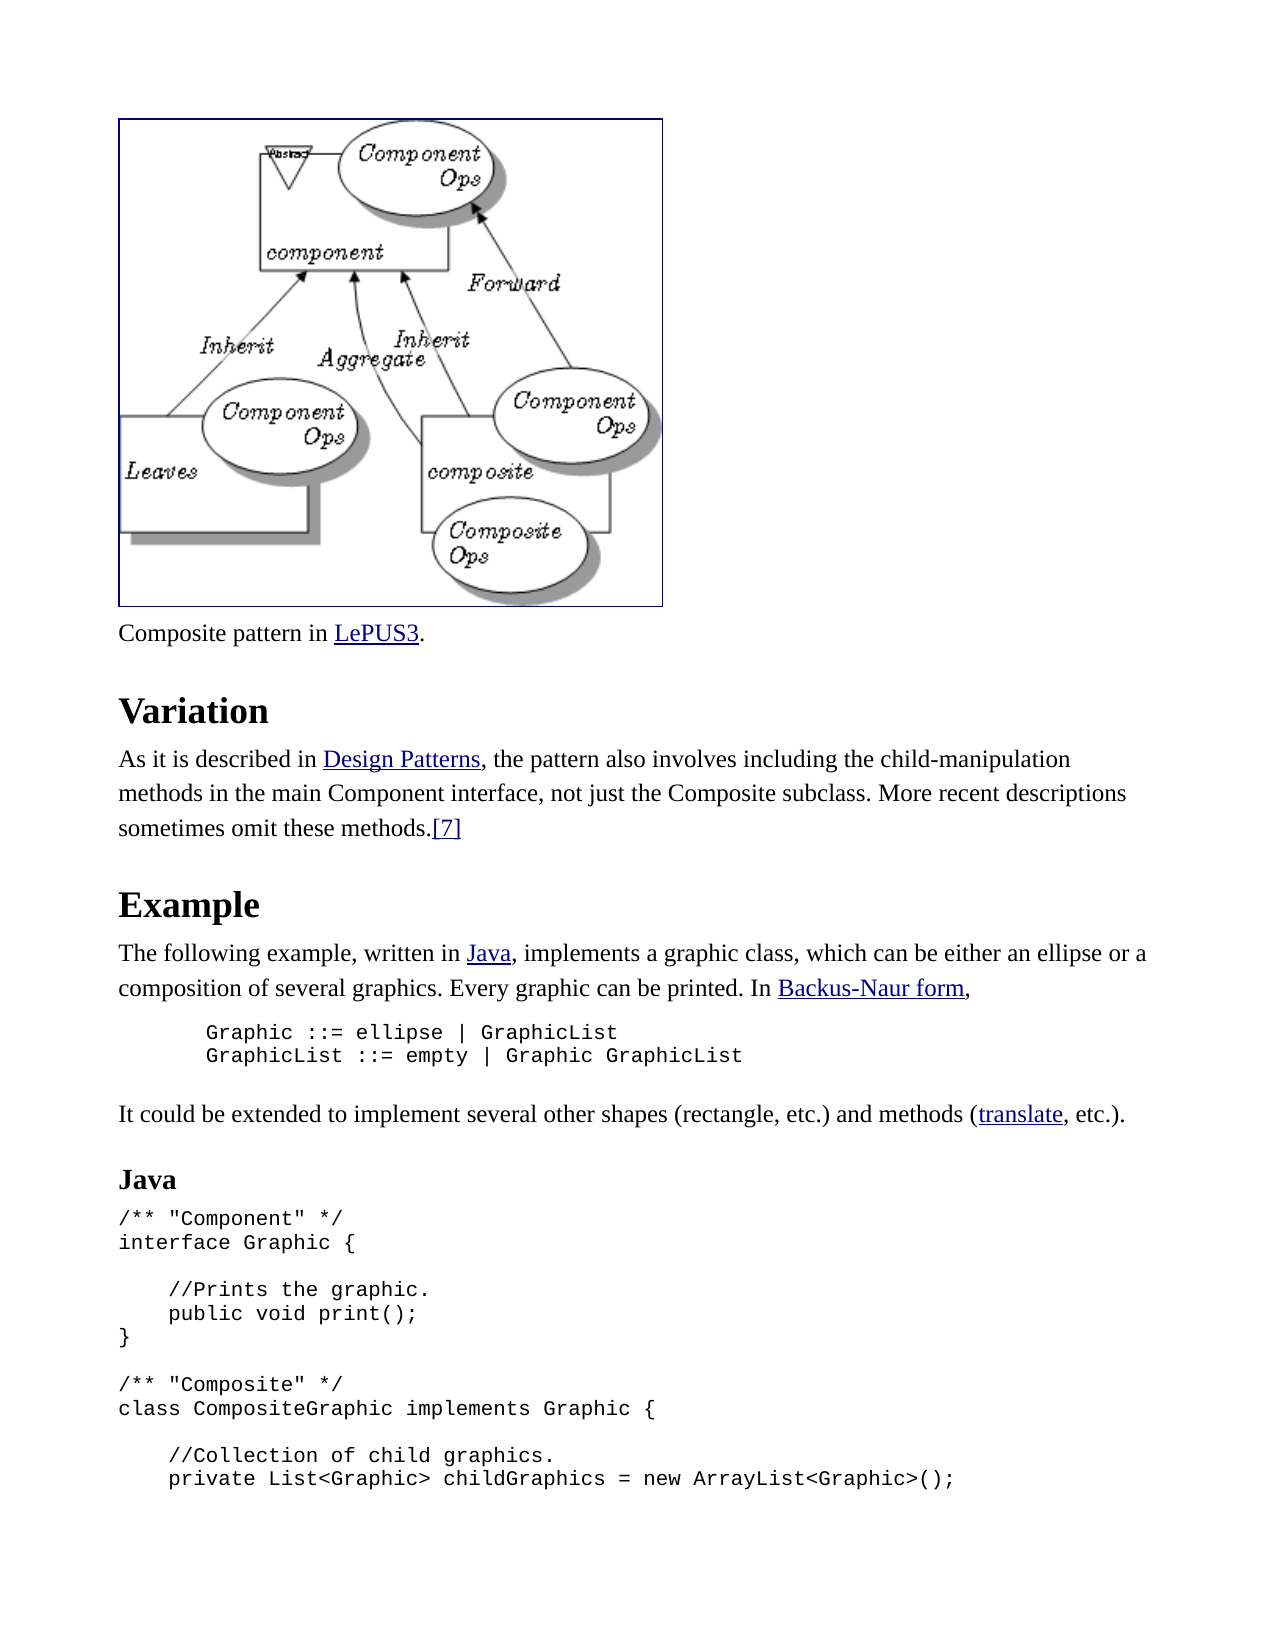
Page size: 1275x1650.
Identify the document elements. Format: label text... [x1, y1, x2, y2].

text The following example, written in Java, implements a graphic class, which can be either an ellipse or a composition of several graphics. Every graphic can be printed. In Backus-Naur form, [118, 938, 1157, 1002]
text //Prints the graphic. [118, 1279, 1157, 1303]
text private List<Graphic> childGraphics = new ArrayList<Graphic>(); [118, 1468, 1157, 1492]
picture [120, 120, 662, 606]
text interface Graphic { [118, 1232, 1157, 1256]
text It could be extended to implement several other shapes (rectangle, etc.) and methods (translate, etc.). [118, 1099, 1157, 1127]
text Graphic ::= ellipse | GraphicList [118, 1022, 1157, 1046]
text GraphicList ::= empty | Graphic GraphicList [118, 1046, 1157, 1069]
subtitle Example [118, 883, 1157, 926]
subtitle Java [118, 1162, 1157, 1196]
text //Collection of child graphics. [118, 1445, 1157, 1468]
text /** "Component" */ [118, 1208, 1157, 1232]
text As it is described in Design Patterns, the pattern also involves including the child-manipulation methods in the main Component interface, not just the Composite subclass. More recent descriptions sometimes omit these methods.[7] [118, 744, 1157, 842]
text } [118, 1327, 1157, 1350]
text public void print(); [118, 1303, 1157, 1327]
subtitle Variation [118, 688, 1157, 731]
text Composite pattern in LePUS3. [118, 618, 1157, 647]
text class CompositeGraphic implements Graphic { [118, 1397, 1157, 1421]
text /** "Composite" */ [118, 1374, 1157, 1397]
